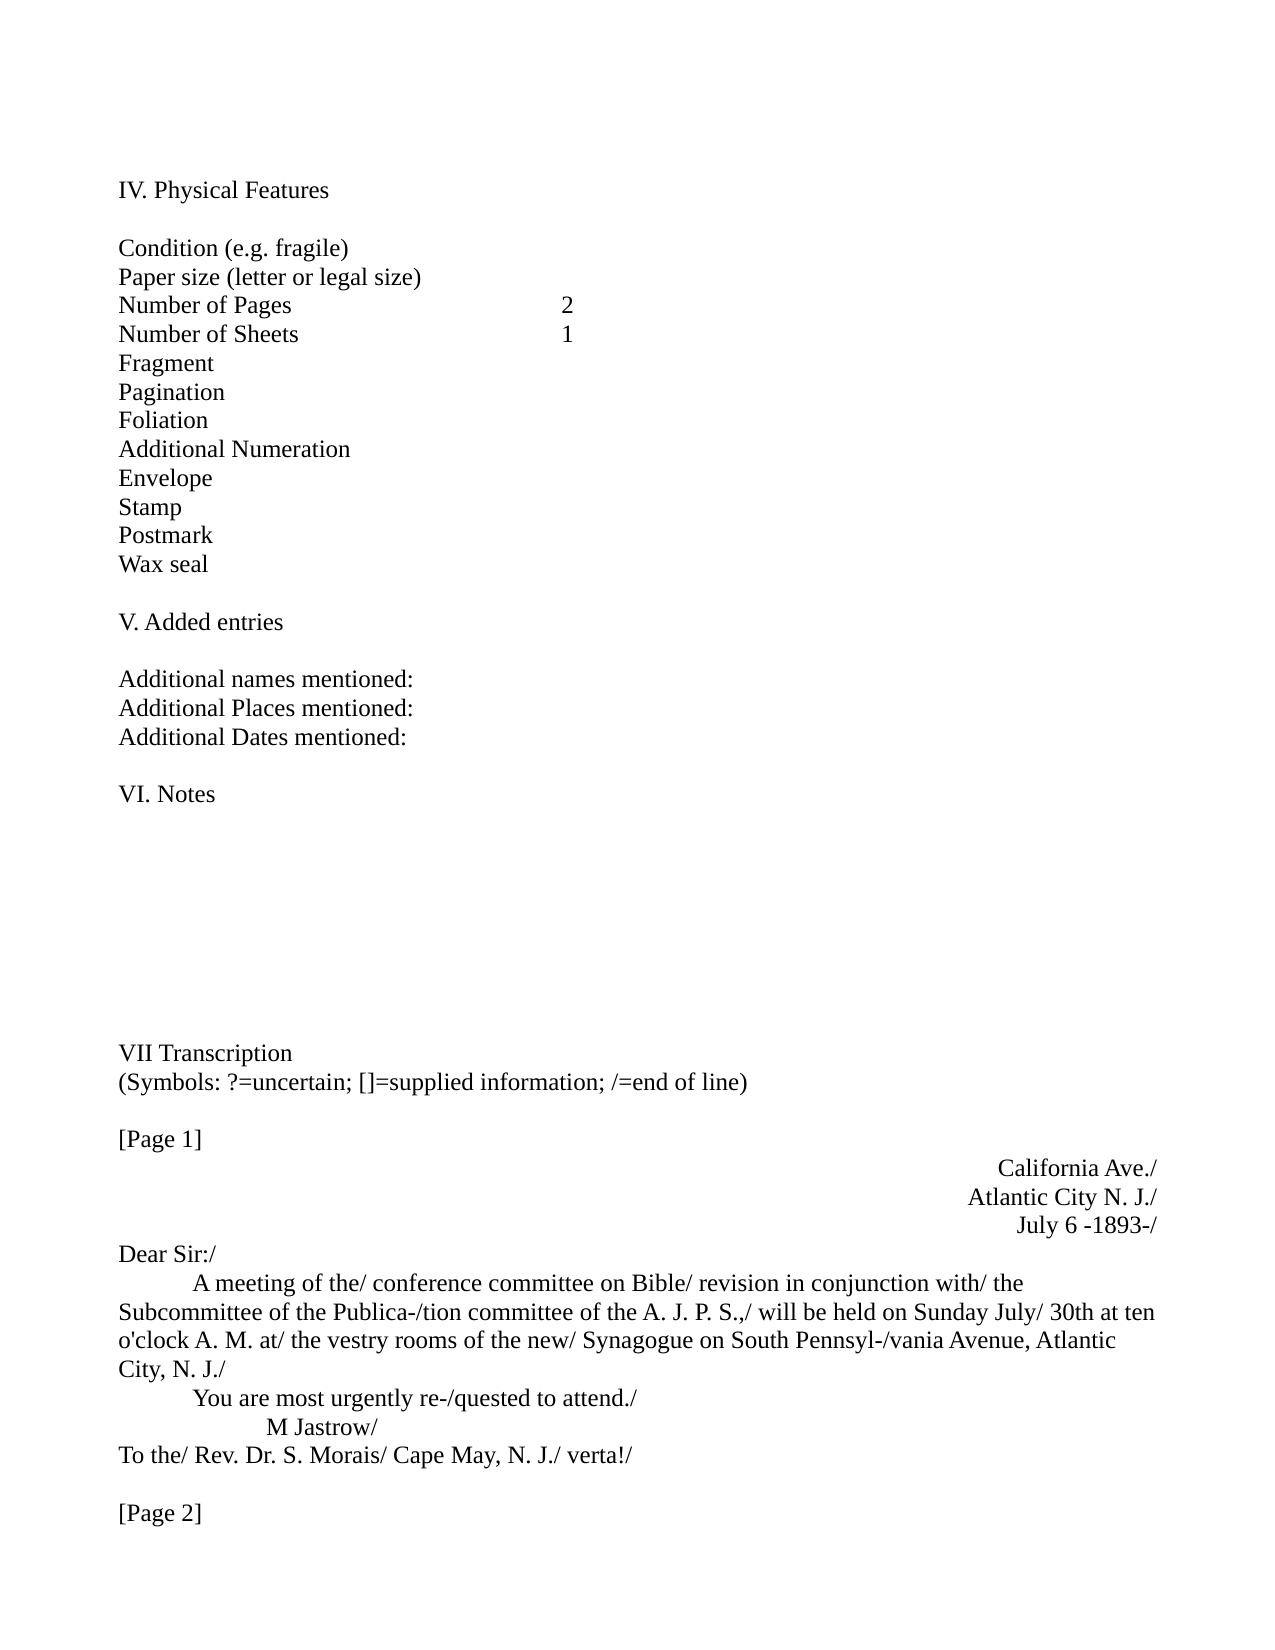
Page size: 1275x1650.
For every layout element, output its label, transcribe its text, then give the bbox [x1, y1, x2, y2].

text Stamp [118, 492, 1157, 521]
text [Page 2] [118, 1498, 1157, 1527]
text A meeting of the/ conference committee on Bible/ revision in conjunction with/ the Subcommittee of the Publica-/tion committee of the A. J. P. S.,/ will be held on Sunday July/ 30th at ten o'clock A. M. at/ the vestry rooms of the new/ Synagogue on South Pennsyl-/vania Avenue, Atlantic City, N. J./ [118, 1268, 1157, 1383]
text (Symbols: ?=uncertain; []=supplied information; /=end of line) [118, 1067, 1157, 1096]
text VII Transcription [118, 1038, 1157, 1067]
text California Ave./ [118, 1153, 1157, 1182]
text Paper size (letter or legal size) [118, 262, 1157, 291]
text Condition (e.g. fragile) [118, 233, 1157, 262]
text To the/ Rev. Dr. S. Morais/ Cape May, N. J./ verta!/ [118, 1441, 1157, 1469]
text Fragment [118, 348, 1157, 377]
text M Jastrow/ [118, 1412, 1157, 1441]
text Pagination [118, 377, 1157, 406]
text Atlantic City N. J./ [118, 1182, 1157, 1211]
text V. Added entries [118, 607, 1157, 636]
text Foliation [118, 406, 1157, 434]
text Envelope [118, 463, 1157, 492]
text Number of Pages 2 [118, 291, 1157, 319]
text Postma rk [118, 521, 1157, 549]
text Additional Places mentioned: [118, 693, 1157, 722]
text Dear Sir:/ [118, 1239, 1157, 1268]
text Wax seal [118, 549, 1157, 578]
text VI. Notes [118, 779, 1157, 808]
text July 6 -1893-/ [118, 1211, 1157, 1239]
text IV. Physical Features [118, 176, 1157, 204]
text Additional Dates mentioned: [118, 722, 1157, 751]
text You are most urgently re-/quested to attend./ [118, 1383, 1157, 1412]
text Additional Numeration [118, 434, 1157, 463]
text Number of Sheets 1 [118, 319, 1157, 348]
text [Page 1] [118, 1124, 1157, 1153]
text Additional names mentioned: [118, 664, 1157, 693]
